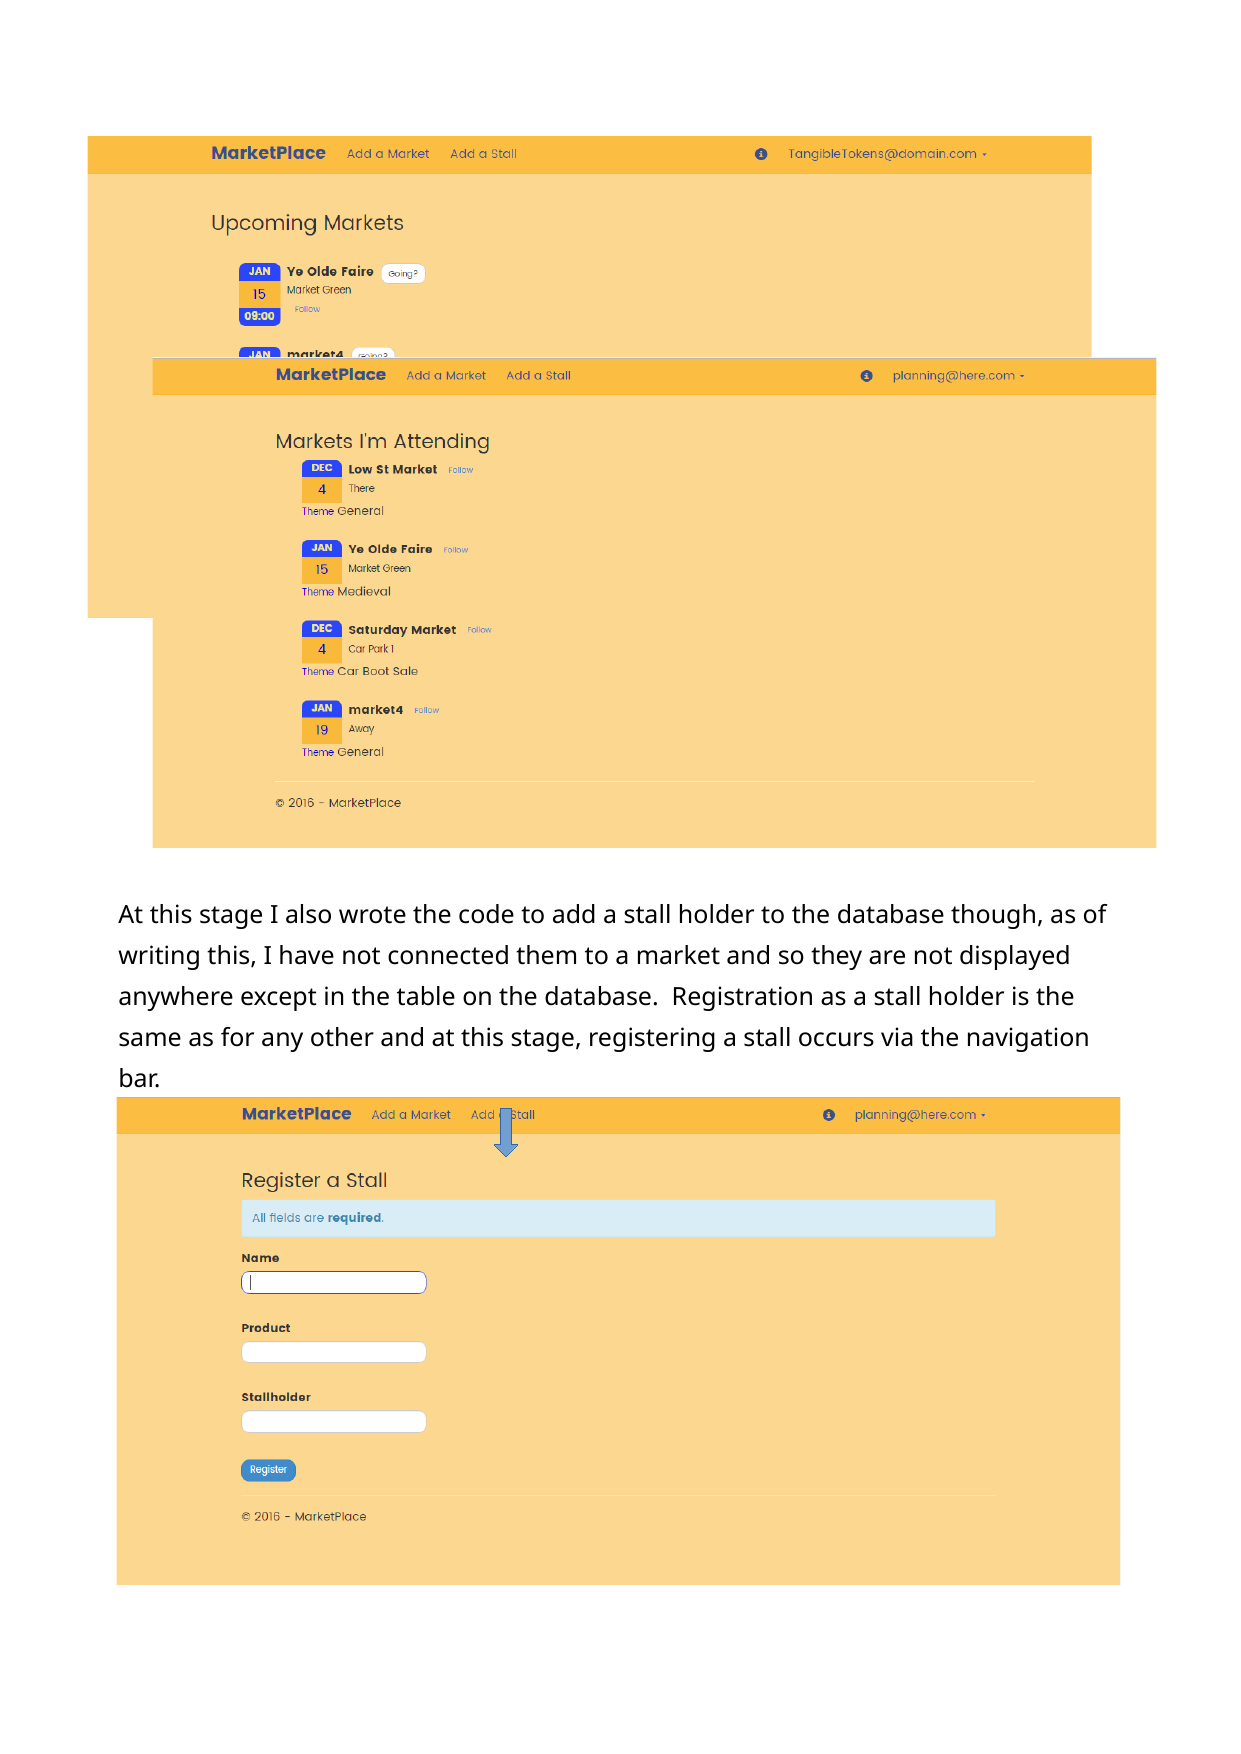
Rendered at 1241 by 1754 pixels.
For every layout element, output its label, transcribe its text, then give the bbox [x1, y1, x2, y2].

picture [87, 136, 1157, 848]
text At this stage I also wrote the code to add a stall holder to the database though, as of writing this, I have not connected them to a market and so they are not displayed anywhere except in the table on the database. Registration as a stall holder is the same as for any other and at this stage, registering a stall occurs via the navigation bar. [118, 897, 1122, 1094]
picture [116, 1097, 1121, 1585]
